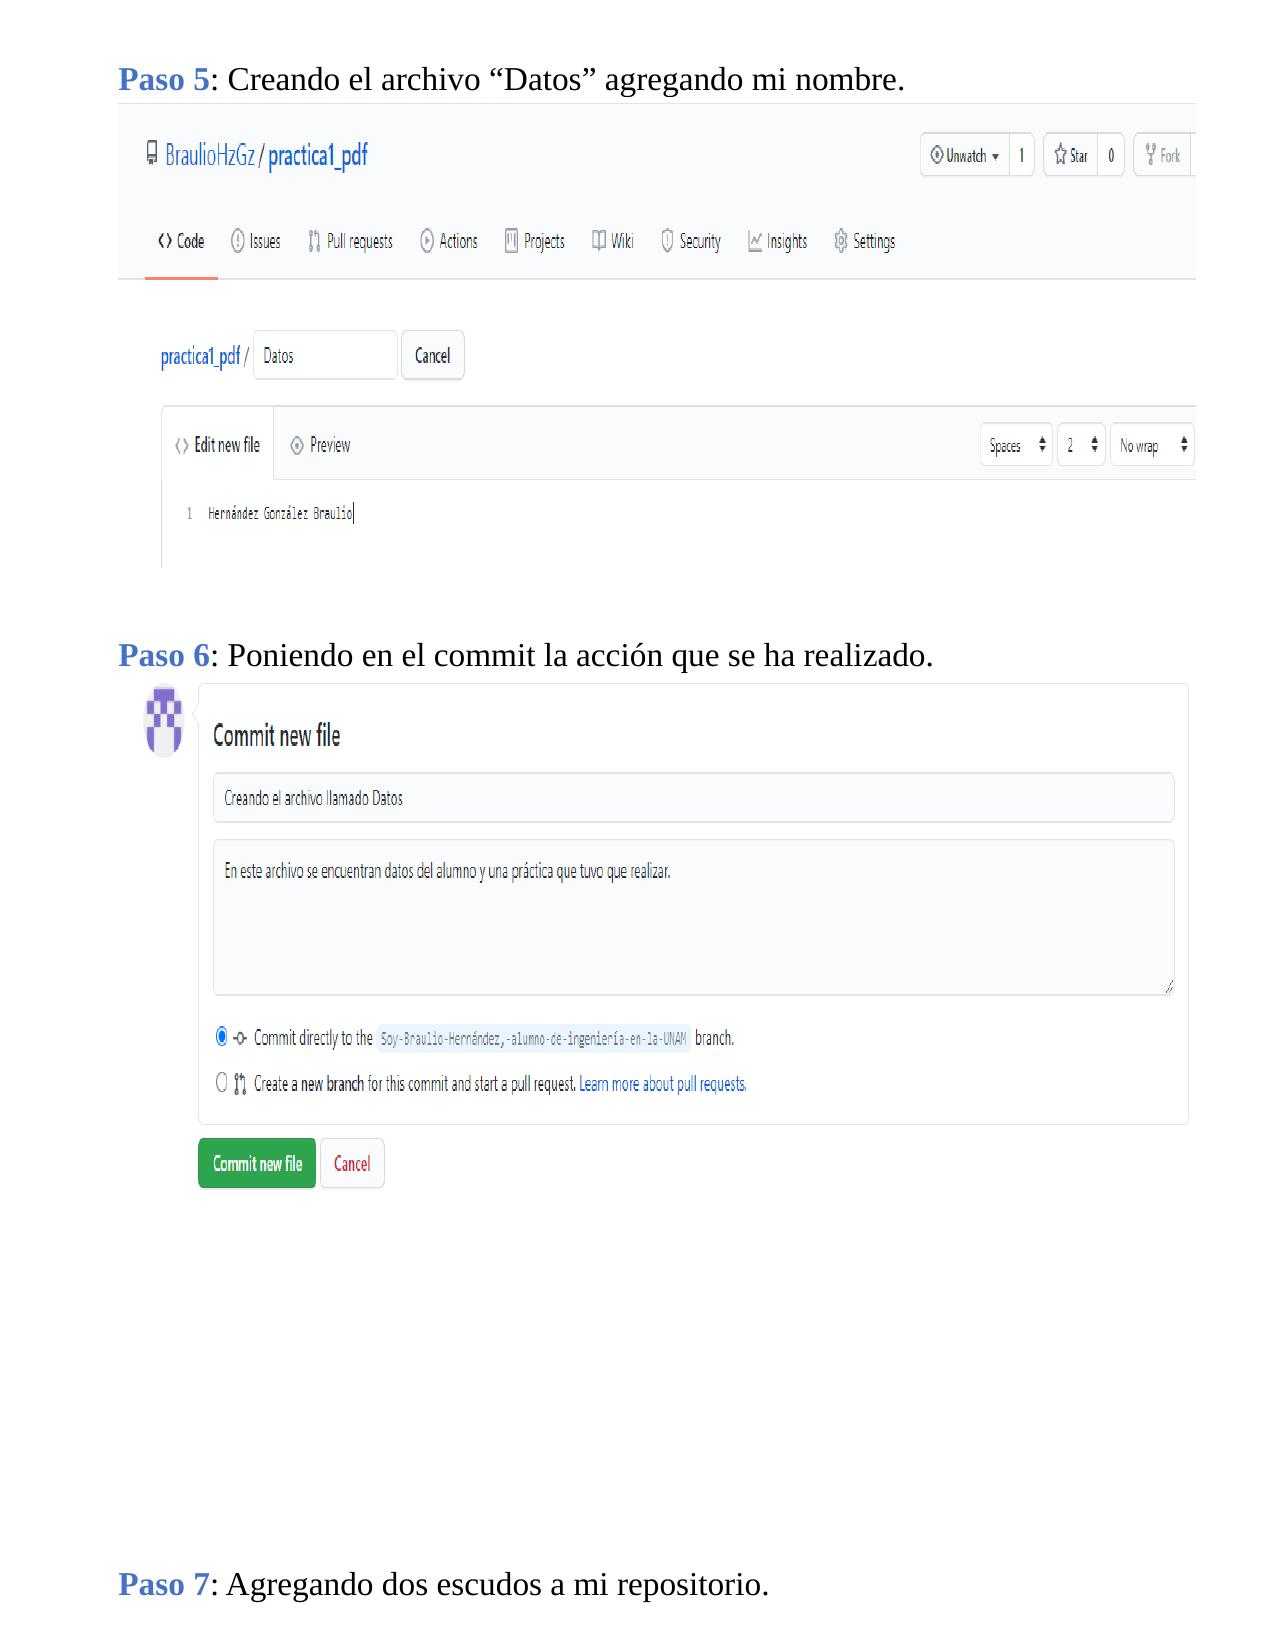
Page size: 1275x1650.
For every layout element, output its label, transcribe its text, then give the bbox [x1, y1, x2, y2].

text Paso 5: Creando el archivo “Datos” agregando mi nombre. [118, 59, 1205, 97]
text Paso 7: Agregando dos escudos a mi repositorio. [118, 1564, 1205, 1603]
text Paso 6: Poniendo en el commit la acción que se ha realizado. [118, 635, 1205, 673]
